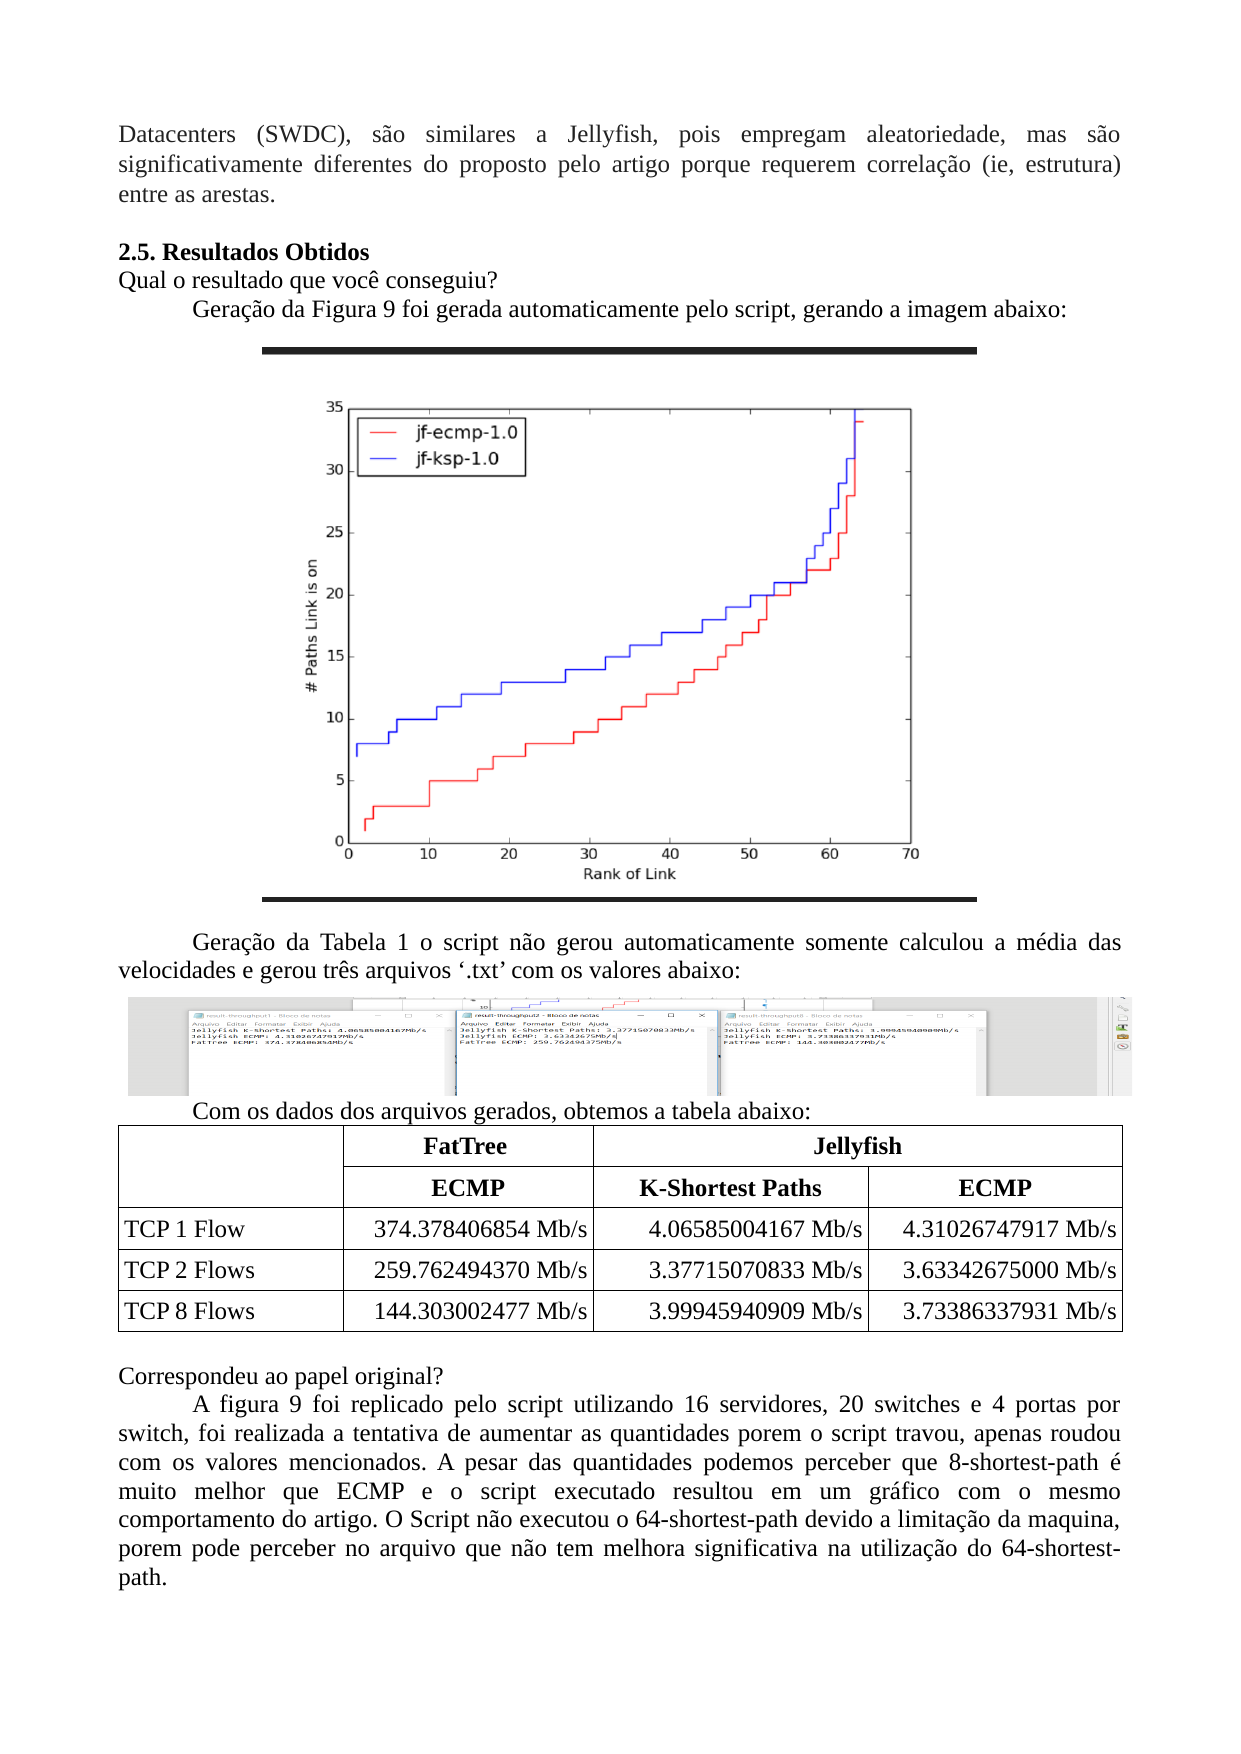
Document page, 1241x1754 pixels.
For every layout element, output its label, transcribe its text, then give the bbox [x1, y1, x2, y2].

table_cell TCP 2 Flows [119, 1250, 343, 1290]
table_cell K-Shortest Paths [594, 1167, 868, 1207]
text Com os dados dos arquivos gerados, obtemos a tabela abaixo: [118, 984, 1122, 1125]
table_cell 374.378406854 Mb/s [344, 1208, 593, 1248]
table_cell TCP 8 Flows [119, 1291, 343, 1331]
table_cell 4.06585004167 Mb/s [594, 1208, 868, 1248]
text Correspondeu ao papel original? [118, 1361, 1122, 1389]
table_cell 3.73386337931 Mb/s [869, 1291, 1122, 1331]
table_cell ECMP [869, 1167, 1122, 1207]
text Qual o resultado que você conseguiu? [118, 266, 1122, 294]
text 2.5. Resultados Obtidos [118, 237, 1122, 266]
table_cell TCP 1 Flow [119, 1208, 343, 1248]
table_cell 3.63342675000 Mb/s [869, 1250, 1122, 1290]
table_cell 3.99945940909 Mb/s [594, 1291, 868, 1331]
table_header [119, 1126, 343, 1207]
table_cell 144.303002477 Mb/s [344, 1291, 593, 1331]
text A figura 9 foi replicado pelo script utilizando 16 servidores, 20 switches e 4 portas por switch, foi realizada a tentativa de aumentar as quantidades porem o script travou, apenas roudou com os valores mencionados. A pesar das quantidades podemos perceber que 8-shortest-path é muito melhor que ECMP e o script executado resultou em um gráfico com o mesmo comportamento do artigo. O Script não executou o 64-shortest-path devido a limitação da maquina, porem pode perceber no arquivo que não tem melhora significativa na utilização do 64-shortest-path. [118, 1389, 1122, 1591]
picture [262, 347, 977, 902]
text Geração da Tabela 1 o script não gerou automaticamente somente calculou a média das velocidades e gerou três arquivos ‘.txt’ com os valores abaixo: [118, 927, 1122, 984]
text Datacenters (SWDC), são similares a Jellyfish, pois empregam aleatoriedade, mas são significativamente diferentes do proposto pelo artigo porque requerem correlação (ie, estrutura) entre as arestas. [118, 118, 1122, 208]
table_cell 3.37715070833 Mb/s [594, 1250, 868, 1290]
table_cell ECMP [344, 1167, 593, 1207]
table_header Jellyfish [594, 1126, 1122, 1166]
text Geração da Figura 9 foi gerada automaticamente pelo script, gerando a imagem abaixo: [118, 294, 1122, 323]
table_cell 259.762494370 Mb/s [344, 1250, 593, 1290]
picture [128, 997, 1133, 1071]
table_cell 4.31026747917 Mb/s [869, 1208, 1122, 1248]
table_header FatTree [344, 1126, 593, 1166]
